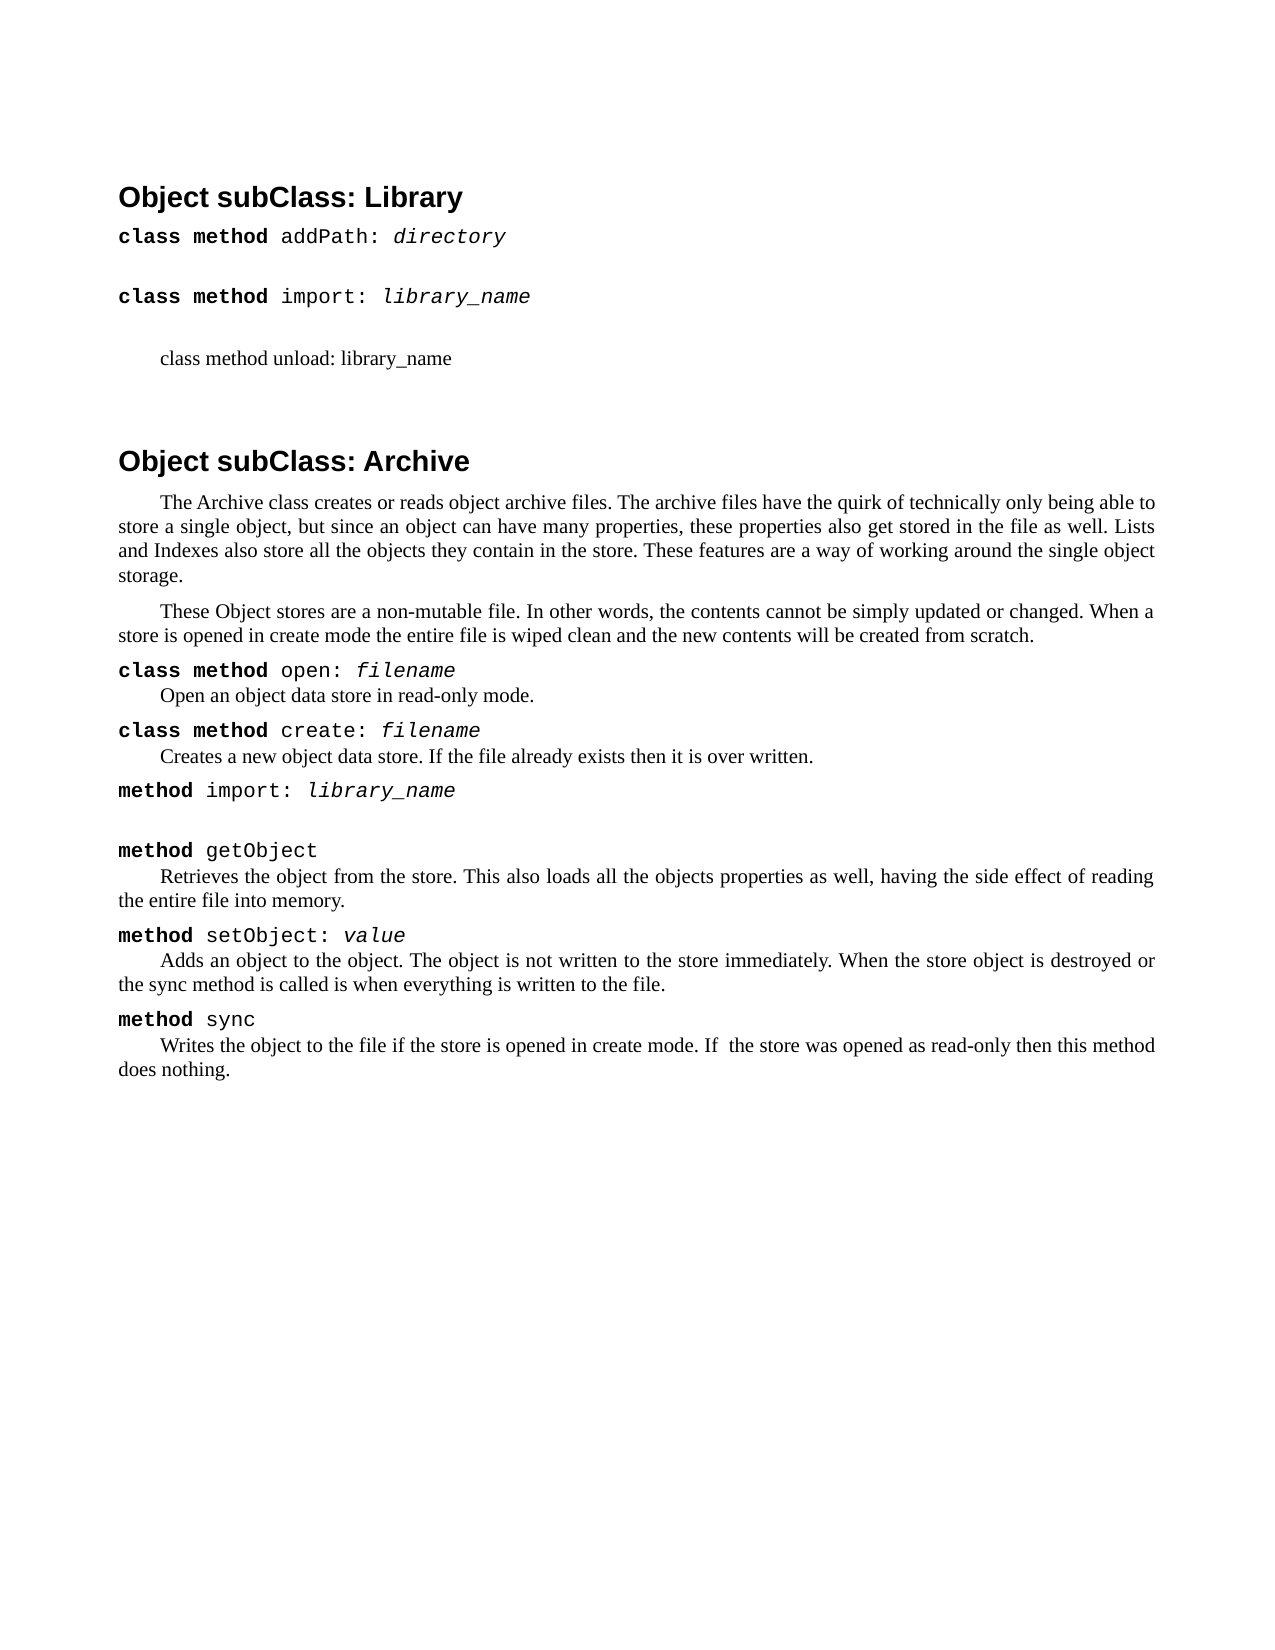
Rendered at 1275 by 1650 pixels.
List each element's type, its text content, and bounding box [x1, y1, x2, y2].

text Open an object data store in read-only mode. [118, 683, 1157, 707]
text method sync [118, 1009, 1157, 1032]
subtitle Object subClass: Library [118, 180, 1157, 213]
text method import: library_name [118, 780, 1157, 804]
text class method unload: library_name [118, 346, 1157, 370]
text Retrieves the object from the store. This also loads all the objects properties as well, having the side effect of reading the entire file into memory. [118, 864, 1157, 912]
text The Archive class creates or reads object archive files. The archive files have the quirk of technically only being able to store a single object, but since an object can have many properties, these properties also get stored in the file as well. Lists and Indexes also store all the objects they contain in the store. These features are a way of working around the single object storage. [118, 490, 1157, 587]
text method setObject: value [118, 924, 1157, 948]
text Adds an object to the object. The object is not written to the store immediately. When the store object is destroyed or the sync method is called is when everything is written to the file. [118, 948, 1157, 996]
text Writes the object to the file if the store is opened in create mode. If the store was opened as read-only then this method does nothing. [118, 1032, 1157, 1081]
text These Object stores are a non-mutable file. In other words, the contents cannot be simply updated or changed. When a store is opened in create mode the entire file is wiped clean and the new contents will be created from scratch. [118, 599, 1157, 647]
text class method create: filename [118, 720, 1157, 743]
text method getObject [118, 840, 1157, 864]
text class method open: filename [118, 660, 1157, 683]
text class method addPath: directory [118, 226, 1157, 249]
text Creates a new object data store. If the file already exists then it is over written. [118, 743, 1157, 768]
text class method import: library_name [118, 286, 1157, 309]
subtitle Object subClass: Archive [118, 444, 1157, 478]
